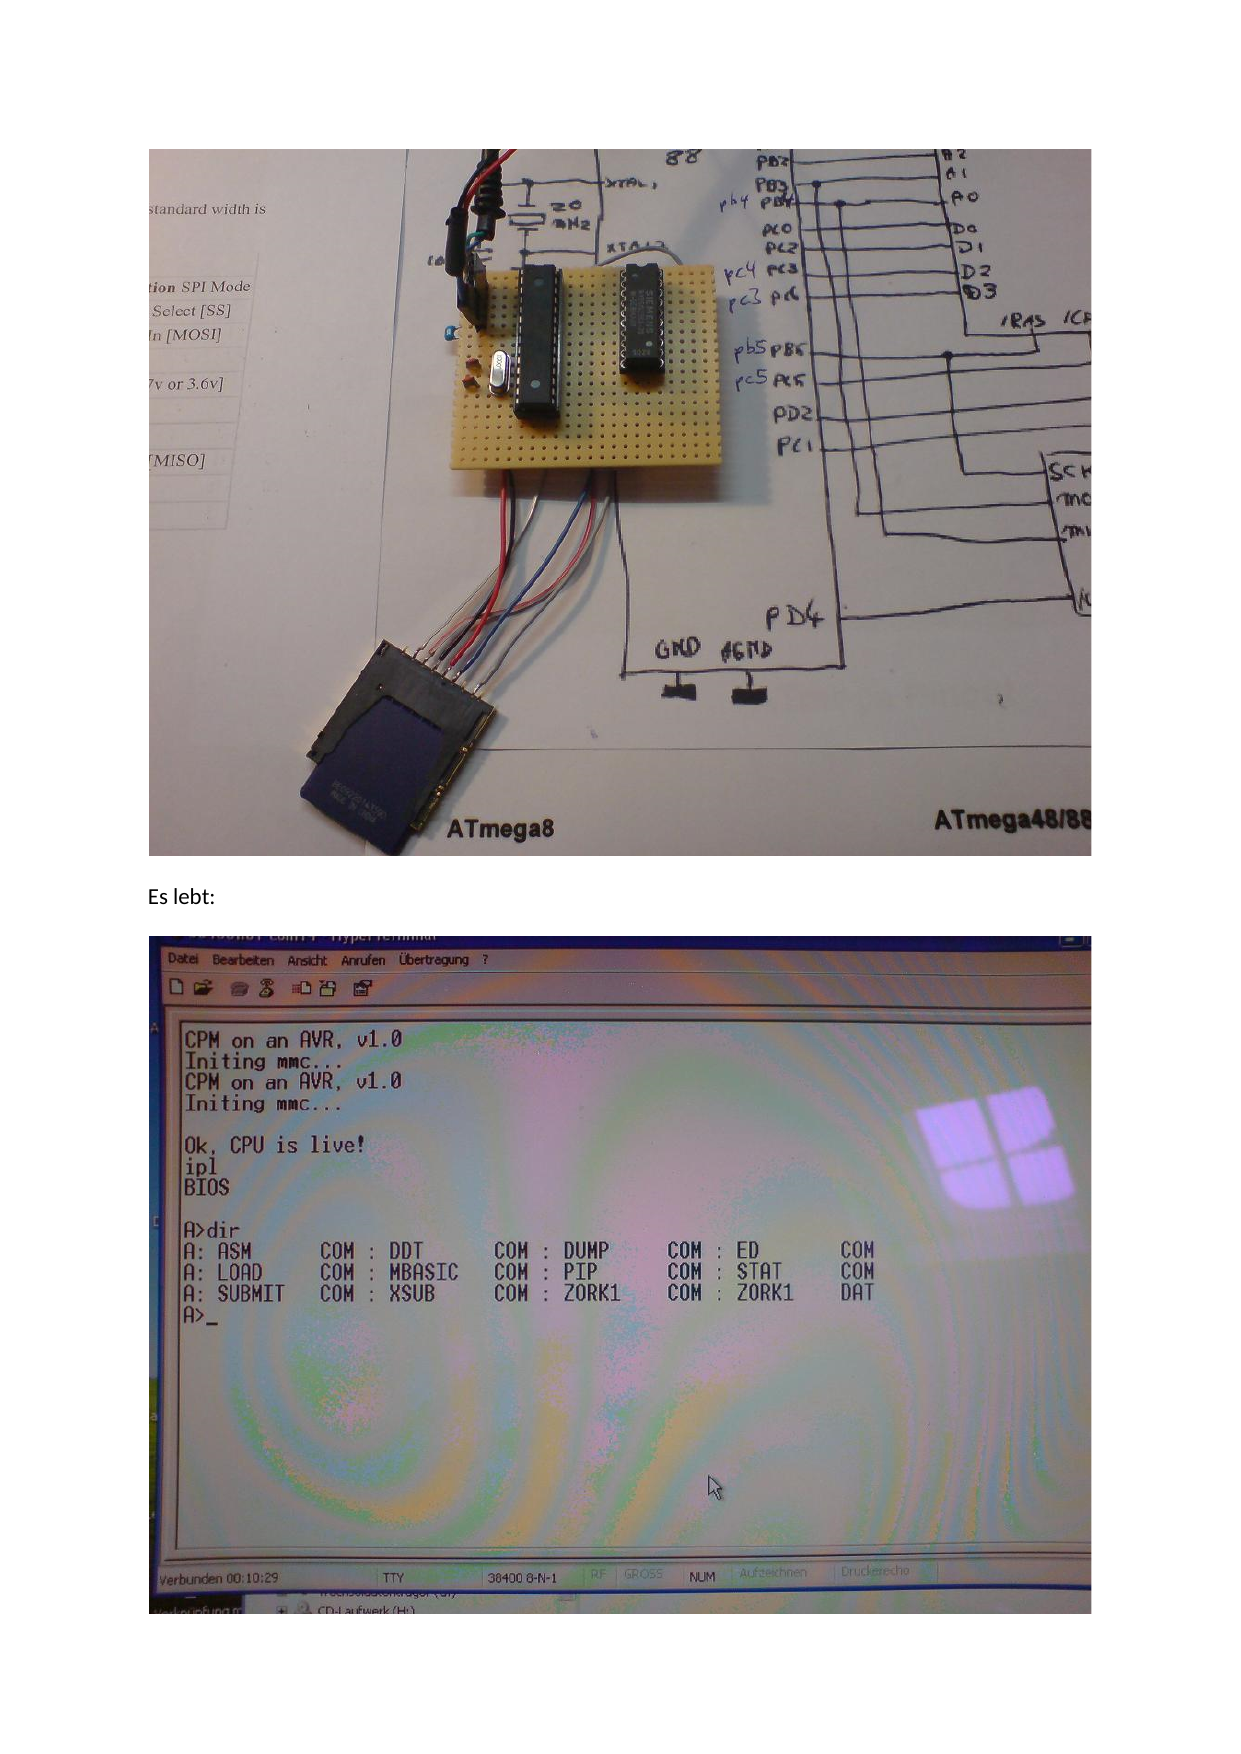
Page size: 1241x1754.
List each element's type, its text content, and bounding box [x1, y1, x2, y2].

picture [149, 149, 1092, 856]
text Es lebt: [148, 882, 1093, 910]
picture [149, 936, 1092, 1614]
